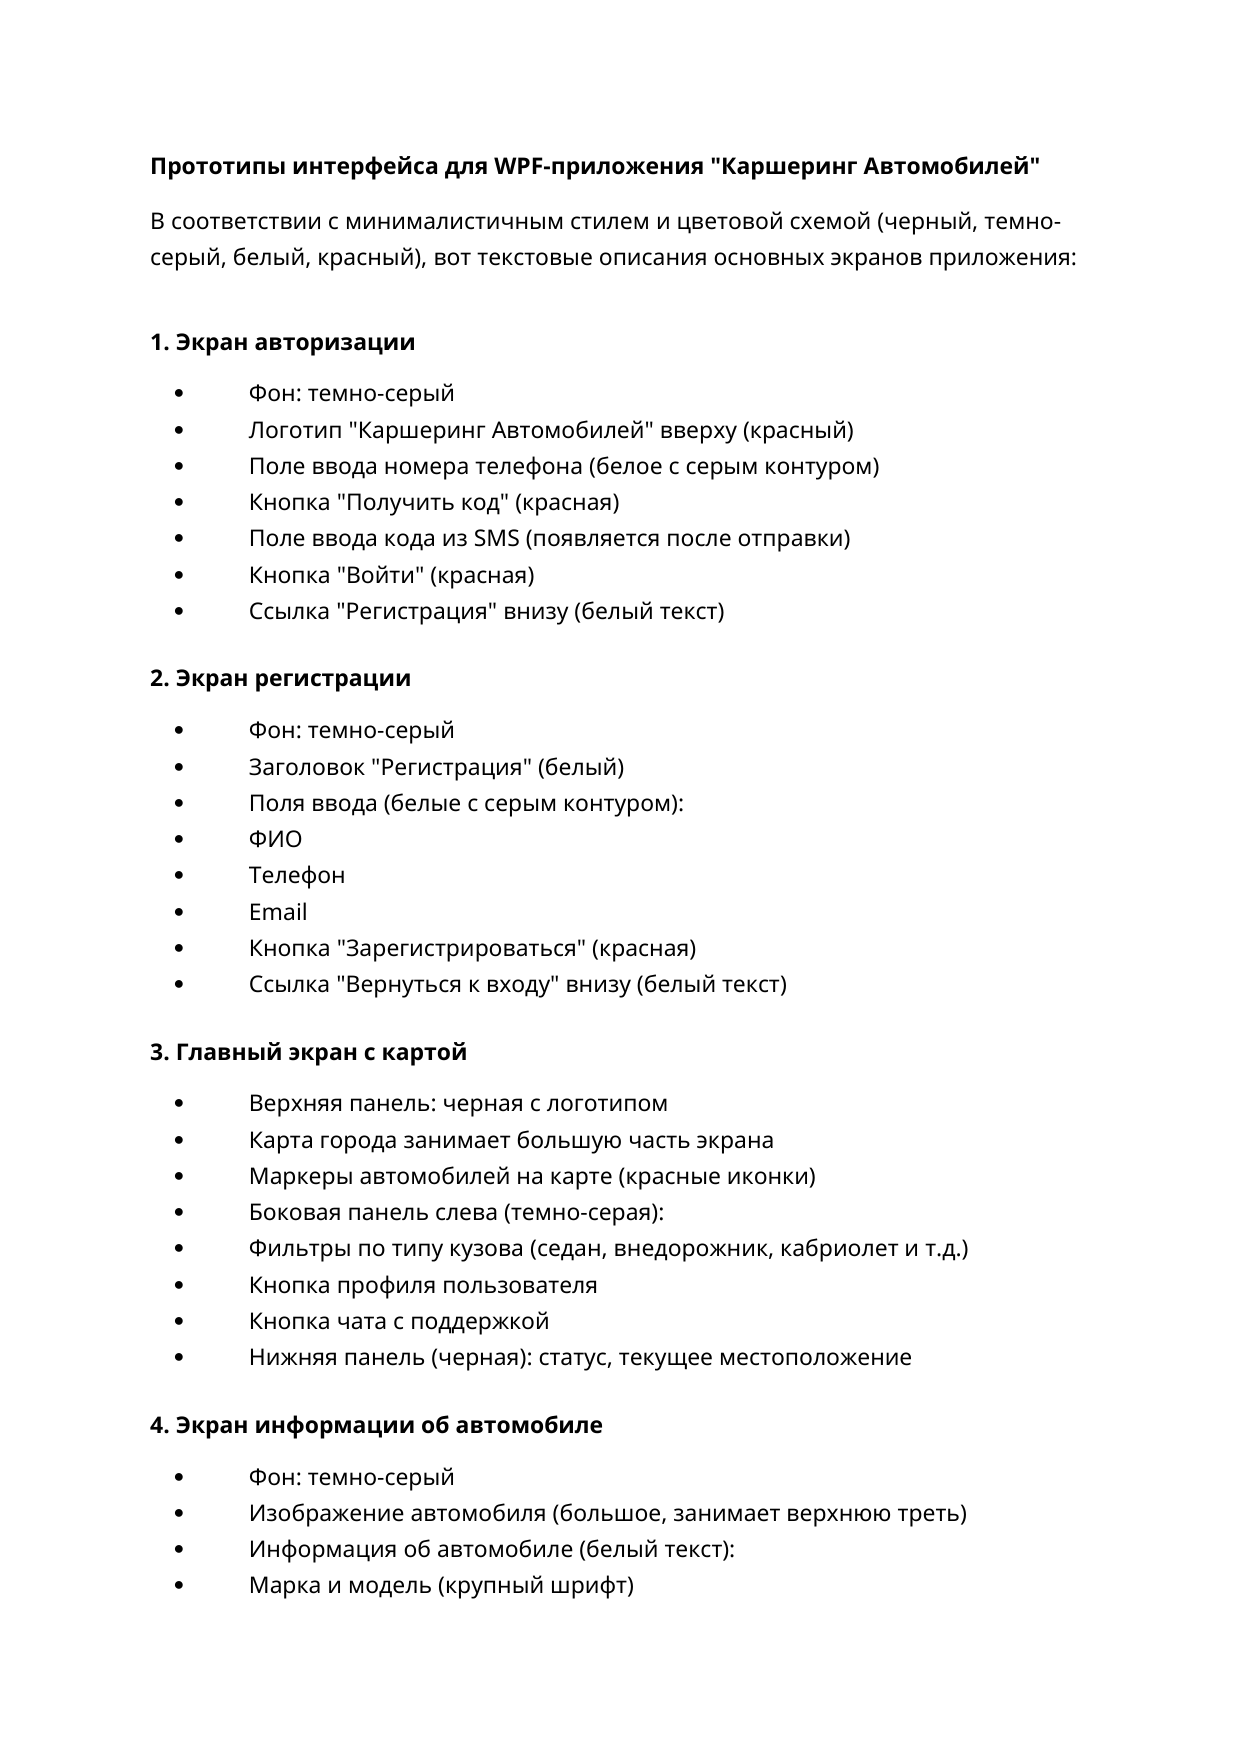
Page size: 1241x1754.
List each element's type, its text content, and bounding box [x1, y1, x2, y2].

list Поле ввода кода из SMS (появляется после отправки) [175, 522, 1090, 553]
list Информация об автомобиле (белый текст): [175, 1533, 1090, 1564]
list Марка и модель (крупный шрифт) [175, 1569, 1090, 1600]
list Фильтры по типу кузова (седан, внедорожник, кабриолет и т.д.) [175, 1232, 1090, 1263]
subtitle 2. Экран регистрации [150, 662, 1090, 693]
list Нижняя панель (черная): статус, текущее местоположение [175, 1341, 1090, 1372]
list Заголовок "Регистрация" (белый) [175, 750, 1090, 782]
list Логотип "Каршеринг Автомобилей" вверху (красный) [175, 413, 1090, 445]
list Боковая панель слева (темно-серая): [175, 1196, 1090, 1227]
subtitle Прототипы интерфейса для WPF-приложения "Каршеринг Автомобилей" [150, 150, 1090, 181]
list Фон: темно-серый [175, 377, 1090, 408]
subtitle 4. Экран информации об автомобиле [150, 1408, 1090, 1440]
list Поля ввода (белые с серым контуром): [175, 787, 1090, 818]
list Фон: темно-серый [175, 1460, 1090, 1492]
list ФИО [175, 823, 1090, 854]
list Фон: темно-серый [175, 714, 1090, 745]
list Кнопка "Получить код" (красная) [175, 486, 1090, 517]
list Кнопка чата с поддержкой [175, 1305, 1090, 1336]
list Email [175, 895, 1090, 927]
list Карта города занимает большую часть экрана [175, 1123, 1090, 1155]
list Кнопка "Зарегистрироваться" (красная) [175, 932, 1090, 963]
list Поле ввода номера телефона (белое с серым контуром) [175, 450, 1090, 481]
subtitle 1. Экран авторизации [150, 325, 1090, 357]
list Изображение автомобиля (большое, занимает верхнюю треть) [175, 1497, 1090, 1528]
subtitle 3. Главный экран с картой [150, 1035, 1090, 1067]
text В соответствии с минималистичным стилем и цветовой схемой (черный, темно-серый, белый, красный), вот текстовые описания основных экранов приложения: [150, 205, 1090, 272]
list Ссылка "Вернуться к входу" внизу (белый текст) [175, 968, 1090, 999]
list Верхняя панель: черная с логотипом [175, 1087, 1090, 1118]
list Кнопка профиля пользователя [175, 1268, 1090, 1300]
list Телефон [175, 859, 1090, 890]
list Кнопка "Войти" (красная) [175, 558, 1090, 590]
list Маркеры автомобилей на карте (красные иконки) [175, 1160, 1090, 1191]
list Ссылка "Регистрация" внизу (белый текст) [175, 595, 1090, 626]
